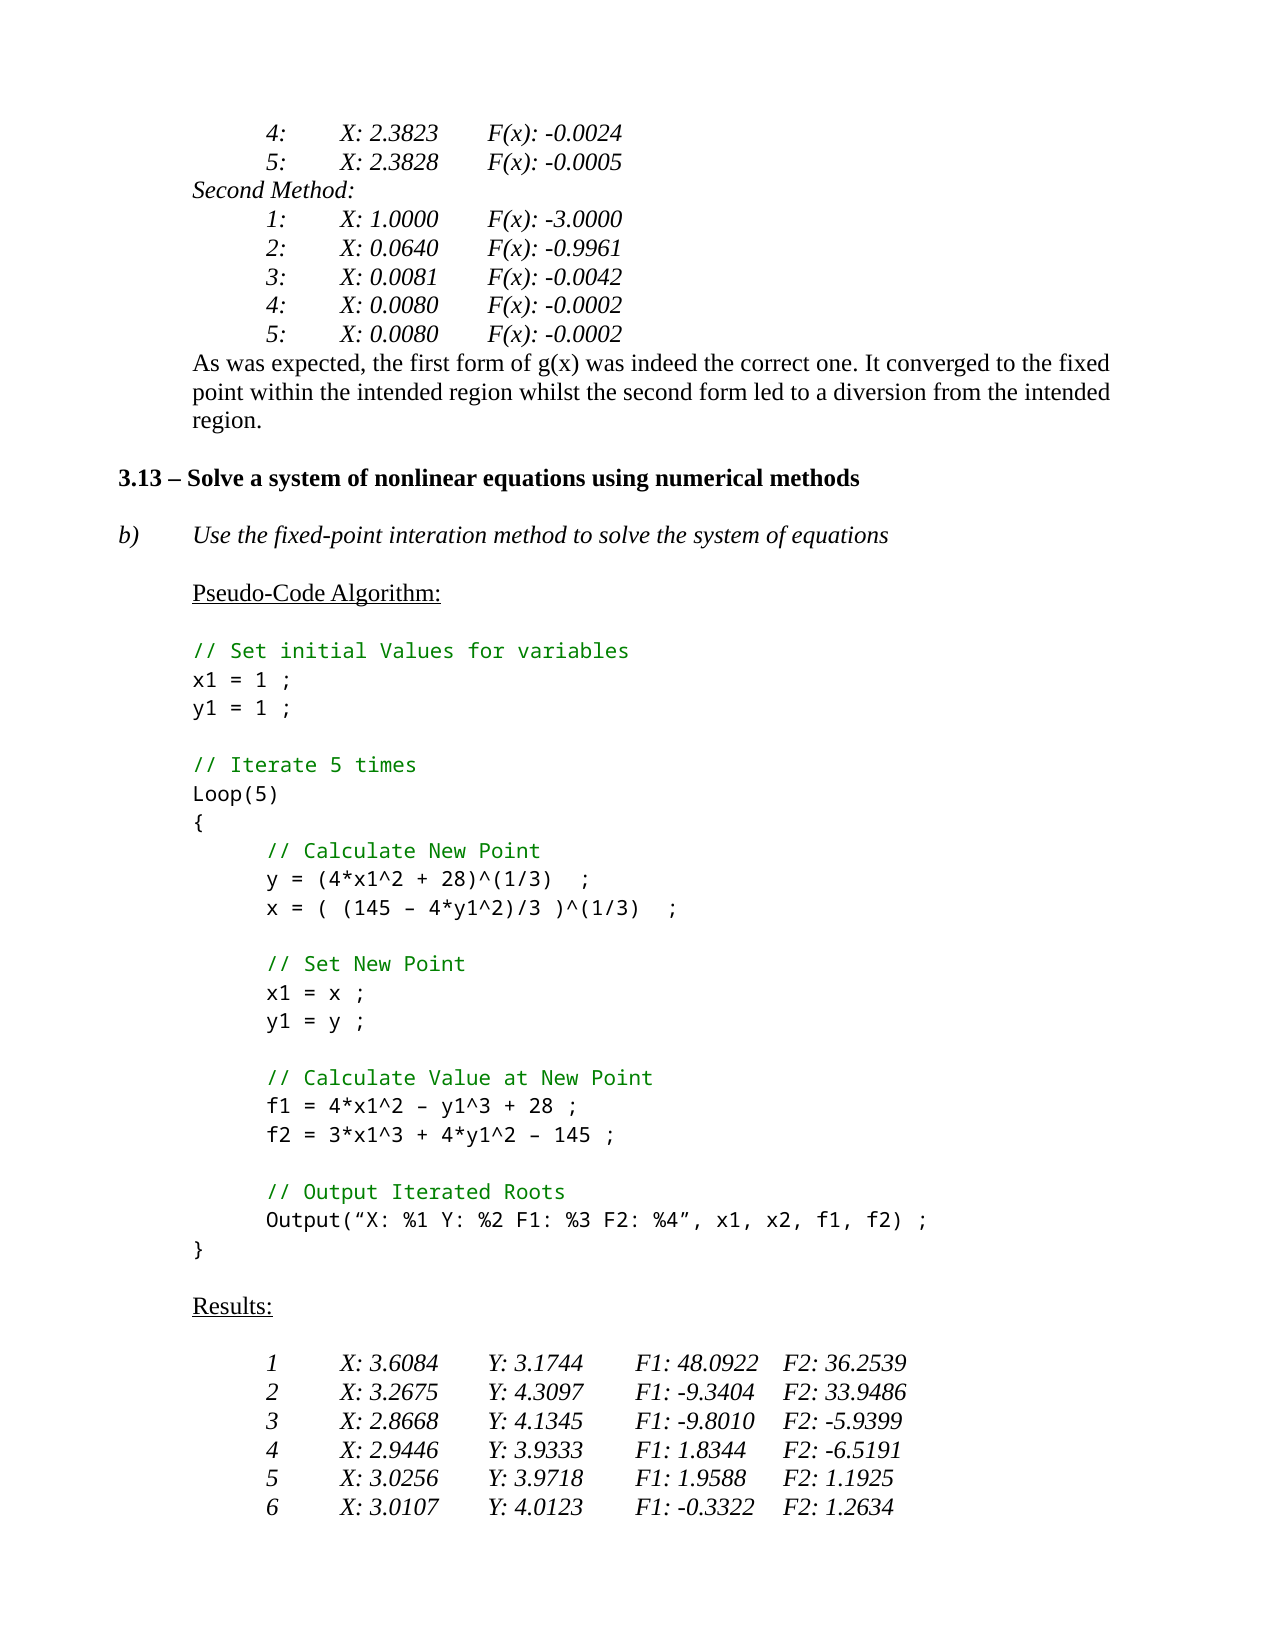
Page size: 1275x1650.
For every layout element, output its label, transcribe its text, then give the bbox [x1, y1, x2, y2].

text y1 = y ; [118, 1006, 1157, 1035]
text y = (4*x1^2 + 28)^(1/3) ; [118, 864, 1157, 893]
text Results: [118, 1291, 1157, 1320]
text f1 = 4*x1^2 – y1^3 + 28 ; [118, 1092, 1157, 1120]
text Loop(5) [118, 779, 1157, 807]
text // Set New Point [118, 949, 1157, 978]
text 4: X: 0.0080 F(x): -0.0002 [192, 291, 1157, 319]
text Output(“X: %1 Y: %2 F1: %3 F2: %4”, x1, x2, f1, f2) ; [118, 1205, 1157, 1234]
text 3 X: 2.8668 Y: 4.1345 F1: -9.8010 F2: -5.9399 [266, 1406, 1157, 1435]
text 5: X: 0.0080 F(x): -0.0002 [192, 319, 1157, 348]
text // Output Iterated Roots [118, 1177, 1157, 1205]
text As was expected, the first form of g(x) was indeed the correct one. It converged to the fixed point within the intended region whilst the second form led to a diversion from the intended region. [192, 348, 1157, 434]
text 1 X: 3.6084 Y: 3.1744 F1: 48.0922 F2: 36.2539 [192, 1348, 1157, 1377]
text 5: X: 2.3828 F(x): -0.0005 [192, 147, 1157, 176]
text 4 X: 2.9446 Y: 3.9333 F1: 1.8344 F2: -6.5191 [266, 1435, 1157, 1463]
text } [118, 1234, 1157, 1262]
text y1 = 1 ; [118, 693, 1157, 722]
text f2 = 3*x1^3 + 4*y1^2 – 145 ; [118, 1120, 1157, 1148]
text // Calculate Value at New Point [118, 1063, 1157, 1092]
text { [118, 807, 1157, 836]
text x1 = x ; [118, 978, 1157, 1006]
text 1: X: 1.0000 F(x): -3.0000 [192, 204, 1157, 233]
text 4: X: 2.3823 F(x): -0.0024 [192, 118, 1157, 147]
text 6 X: 3.0107 Y: 4.0123 F1: -0.3322 F2: 1.2634 [266, 1492, 1157, 1521]
text b) Use the fixed-point interation method to solve the system of equations [118, 521, 1157, 549]
text // Calculate New Point [118, 836, 1157, 864]
text // Iterate 5 times [118, 750, 1157, 779]
text Second Method: [192, 176, 1157, 204]
text 3: X: 0.0081 F(x): -0.0042 [192, 262, 1157, 291]
text x1 = 1 ; [118, 665, 1157, 693]
text 2 X: 3.2675 Y: 4.3097 F1: -9.3404 F2: 33.9486 [266, 1377, 1157, 1406]
text 5 X: 3.0256 Y: 3.9718 F1: 1.9588 F2: 1.1925 [266, 1463, 1157, 1492]
text Pseudo-Code Algorithm: [118, 578, 1157, 607]
text 2: X: 0.0640 F(x): -0.9961 [192, 233, 1157, 262]
text x = ( (145 – 4*y1^2)/3 )^(1/3) ; [118, 893, 1157, 921]
text 3.13 – Solve a system of nonlinear equations using numerical methods [118, 463, 1157, 492]
text // Set initial Values for variables [118, 636, 1157, 665]
